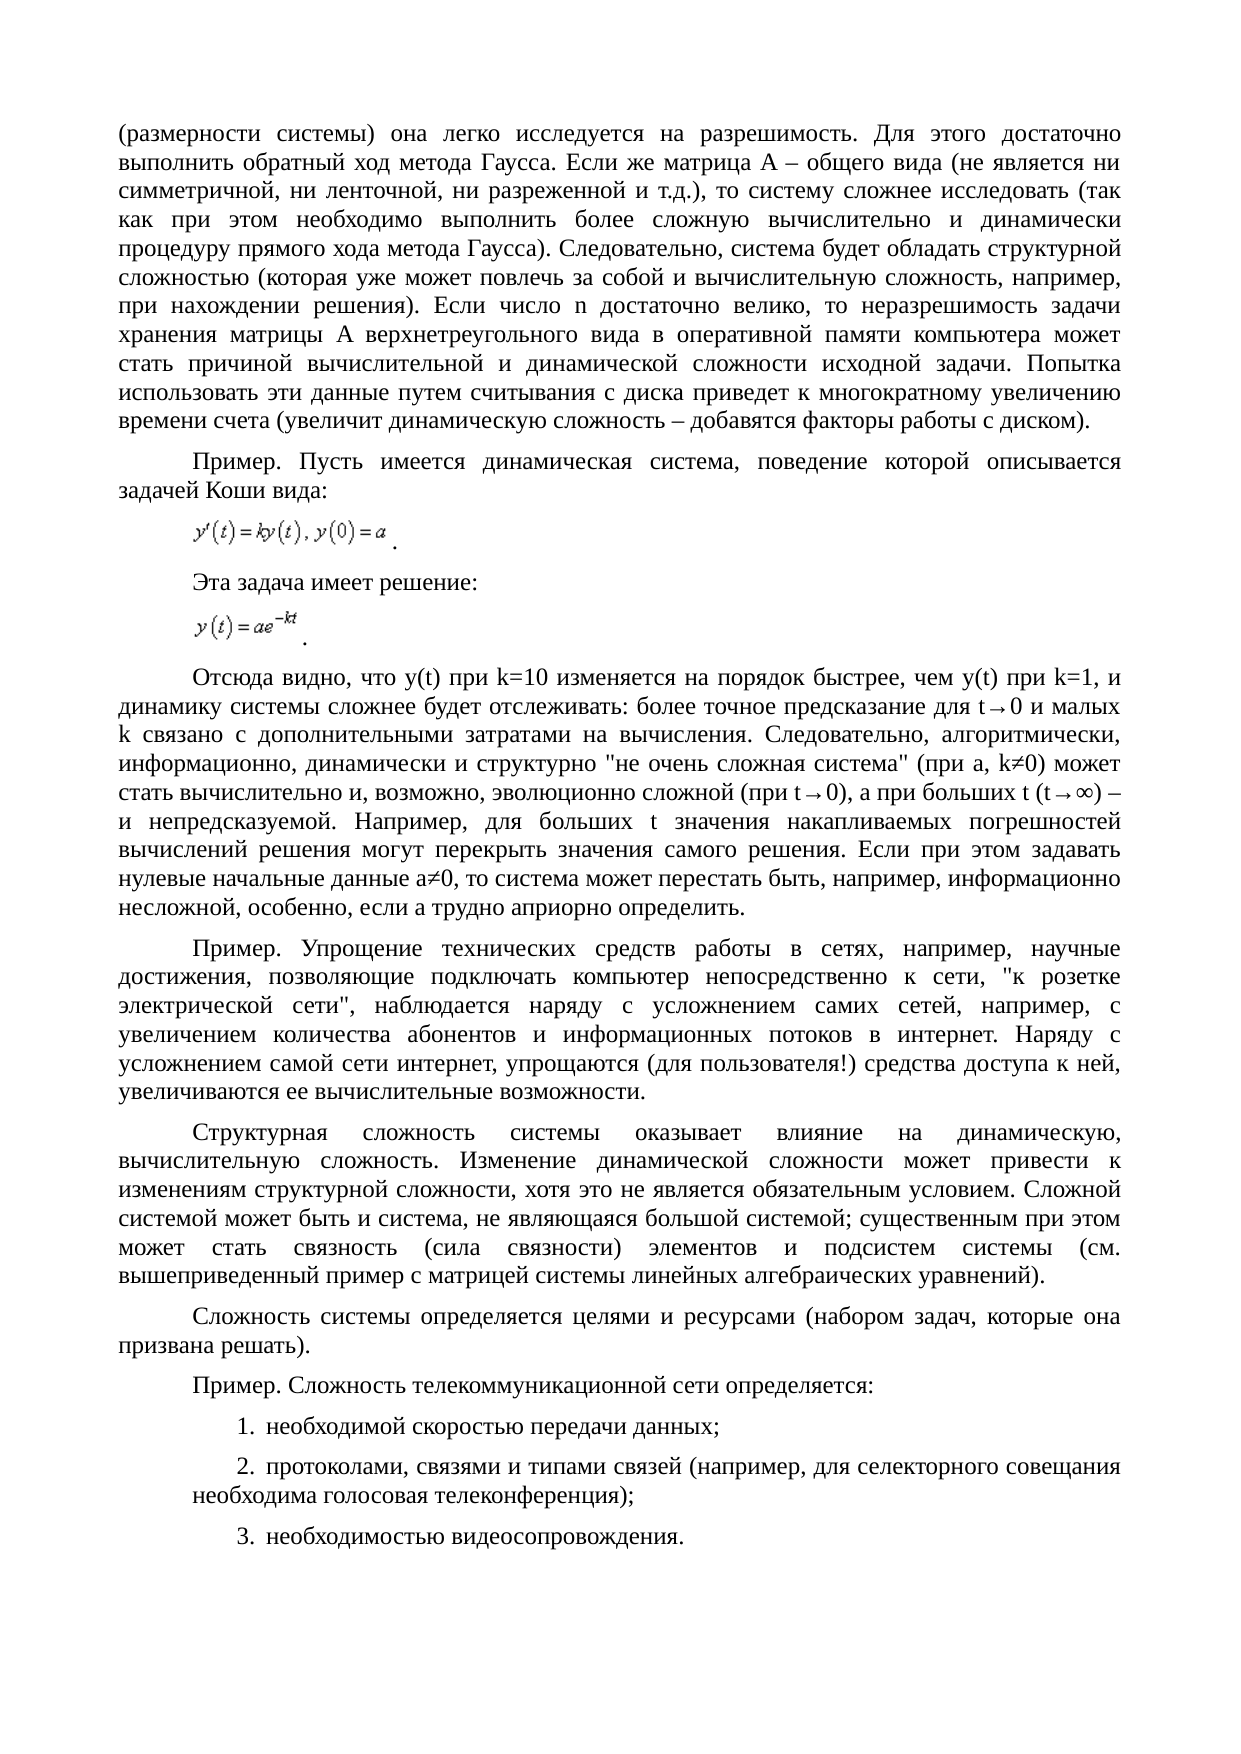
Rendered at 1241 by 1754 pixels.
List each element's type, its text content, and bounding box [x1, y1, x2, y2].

text Пример. Пусть имеется динамическая система, поведение которой описывается задачей Коши вида: [118, 446, 1122, 504]
text . [118, 515, 1122, 555]
text Структурная сложность системы оказывает влияние на динамическую, вычислительную сложность. Изменение динамической сложности может привести к изменениям структурной сложности, хотя это не является обязательным условием. Сложной системой может быть и система, не являющаяся большой системой; существенным при этом может стать связность (сила связности) элементов и подсистем системы (см. вышеприведенный пример с матрицей системы линейных алгебраических уравнений). [118, 1117, 1122, 1289]
text Эта задача имеет решение: [118, 567, 1122, 595]
text Отсюда видно, что y(t) при k=10 изменяется на порядок быстрее, чем y(t) при k=1, и динамику системы сложнее будет отслеживать: более точное предсказание для t→0 и малых k связано с дополнительными затратами на вычисления. Следовательно, алгоритмически, информационно, динамически и структурно "не очень сложная система" (при a, k≠0) может стать вычислительно и, возможно, эволюционно сложной (при t→0), а при больших t (t→∞) – и непредсказуемой. Например, для больших t значения накапливаемых погрешностей вычислений решения могут перекрыть значения самого решения. Если при этом задавать нулевые начальные данные a≠0, то система может перестать быть, например, информационно несложной, особенно, если a трудно априорно определить. [118, 662, 1122, 921]
text Пример. Сложность телекоммуникационной сети определяется: [118, 1370, 1122, 1399]
list протоколами, связями и типами связей (например, для селекторного совещания необходима голосовая телеконференция); [162, 1451, 1122, 1509]
text (размерности системы) она легко исследуется на разрешимость. Для этого достаточно выполнить обратный ход метода Гаусса. Если же матрица A – общего вида (не является ни симметричной, ни ленточной, ни разреженной и т.д.), то систему сложнее исследовать (так как при этом необходимо выполнить более сложную вычислительно и динамически процедуру прямого хода метода Гаусса). Следовательно, система будет обладать структурной сложностью (которая уже может повлечь за собой и вычислительную сложность, например, при нахождении решения). Если число n достаточно велико, то неразрешимость задачи хранения матрицы A верхнетреугольного вида в оперативной памяти компьютера может стать причиной вычислительной и динамической сложности исходной задачи. Попытка использовать эти данные путем считывания с диска приведет к многократному увеличению времени счета (увеличит динамическую сложность – добавятся факторы работы с диском). [118, 118, 1122, 434]
text . [118, 607, 1122, 650]
text Сложность системы определяется целями и ресурсами (набором задач, которые она призвана решать). [118, 1301, 1122, 1359]
list необходимостью видеосопровождения. [162, 1521, 1122, 1549]
picture [192, 515, 392, 550]
list необходимой скоростью передачи данных; [162, 1411, 1122, 1440]
text Пример. Упрощение технических средств работы в сетях, например, научные достижения, позволяющие подключать компьютер непосредственно к сети, "к розетке электрической сети", наблюдается наряду с усложнением самих сетей, например, с увеличением количества абонентов и информационных потоков в интернет. Наряду с усложнением самой сети интернет, упрощаются (для пользователя!) средства доступа к ней, увеличиваются ее вычислительные возможности. [118, 933, 1122, 1105]
picture [192, 607, 302, 645]
